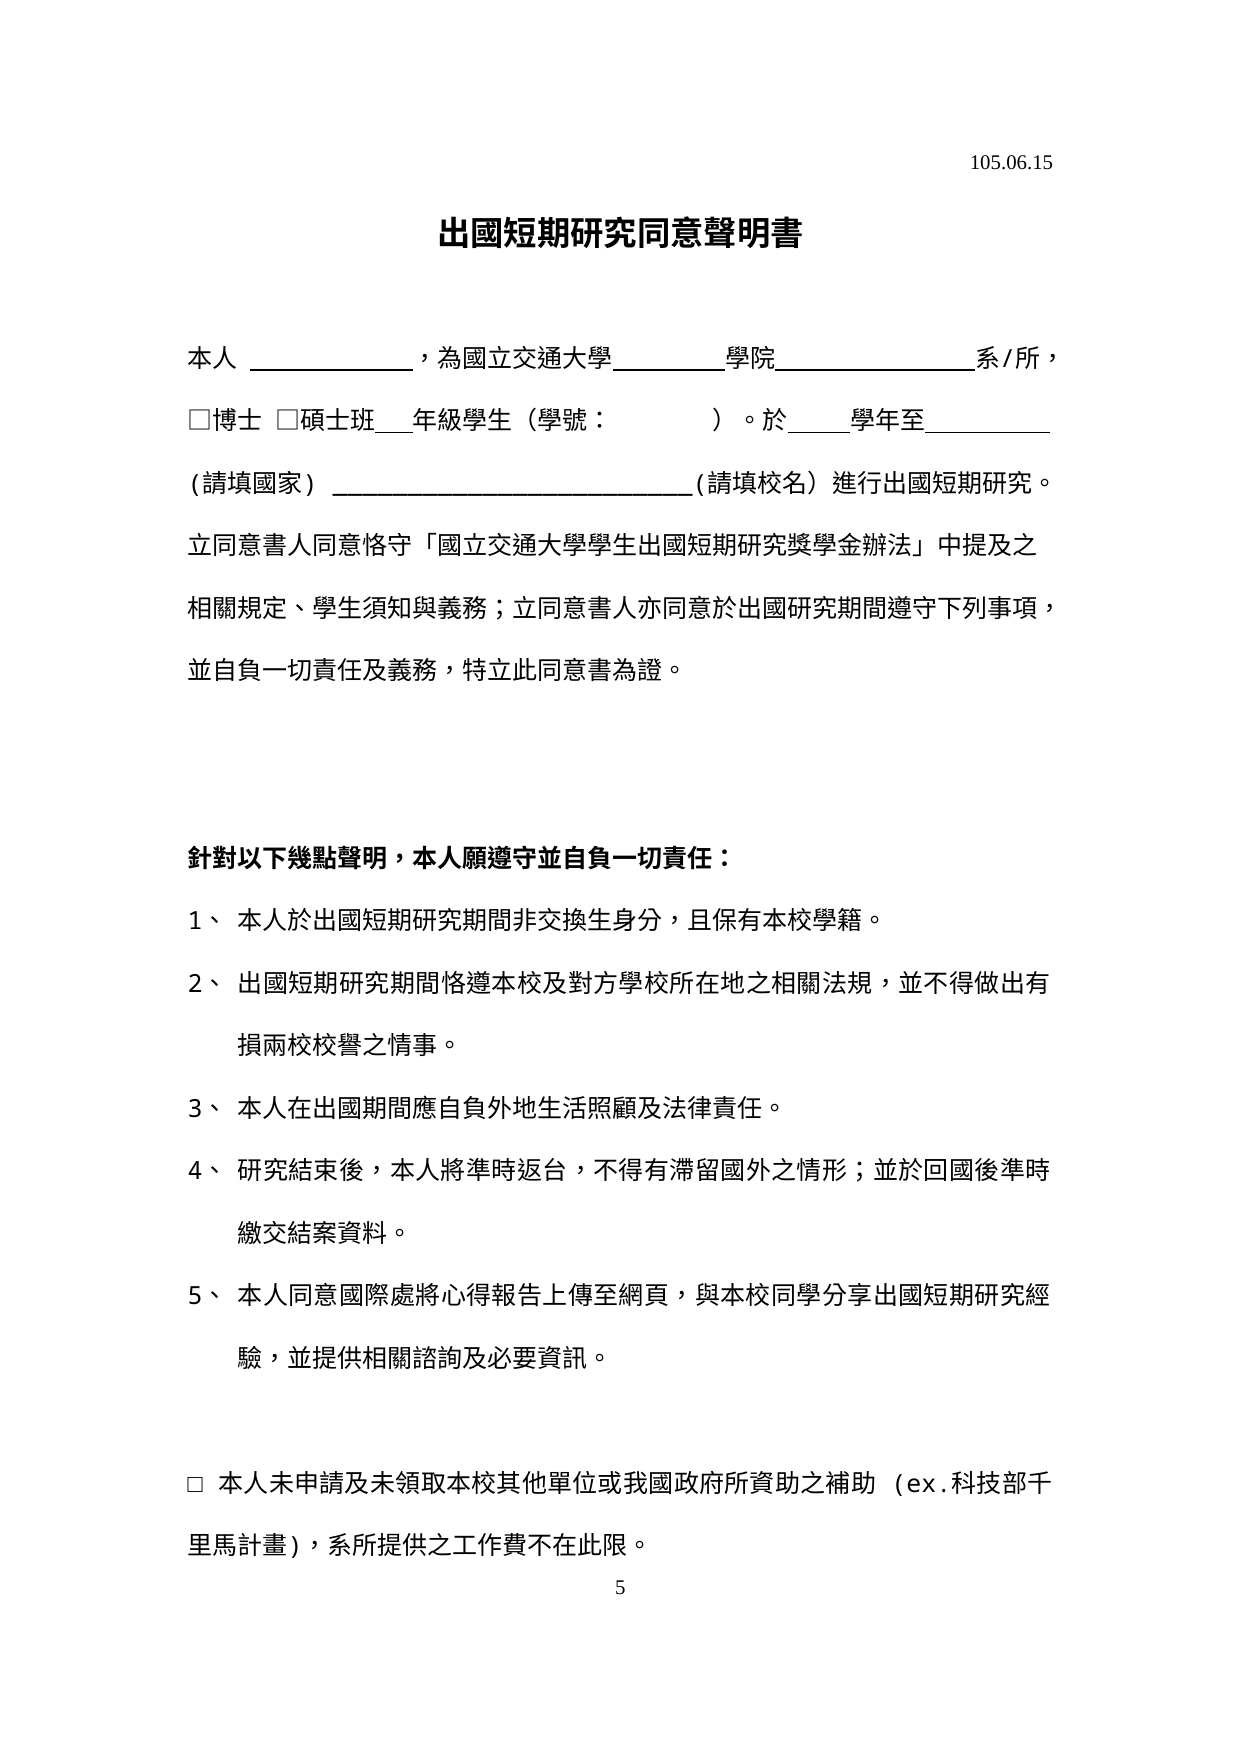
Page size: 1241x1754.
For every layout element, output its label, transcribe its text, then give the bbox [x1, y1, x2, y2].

text 本人 ，為國立交通大學 學院 系/所，□博士 □碩士班 年級學生（學號： ）。於 學年至 (請填國家)­­­ ________________________(請填校名）進行出國短期研究。立同意書人同意恪守「國立交通大學學生出國短期研究獎學金辦法」中提及之相關規定、學生須知與義務；立同意書人亦同意於出國研究期間遵守下列事項，並自負一切責任及義務，特立此同意書為證。 [187, 314, 1053, 689]
list 研究結束後，本人將準時返台，不得有滯留國外之情形；並於回國後準時繳交結案資料。 [187, 1127, 1053, 1252]
list 出國短期研究期間恪遵本校及對方學校所在地之相關法規，並不得做出有損兩校校譽之情事。 [187, 939, 1053, 1064]
list 本人於出國短期研究期間非交換生身分，且保有本校學籍。 [187, 877, 1053, 939]
list 本人在出國期間應自負外地生活照顧及法律責任。 [187, 1064, 1053, 1127]
text □ 本人未申請及未領取本校其他單位或我國政府所資助之補助 (ex.科技部千里馬計畫)，系所提供之工作費不在此限。 [187, 1439, 1053, 1564]
text 出國短期研究同意聲明書 [187, 189, 1053, 252]
text 針對以下幾點聲明，本人願遵守並自負一切責任： [187, 814, 1053, 877]
list 本人同意國際處將心得報告上傳至網頁，與本校同學分享出國短期研究經驗，並提供相關諮詢及必要資訊。 [187, 1252, 1053, 1377]
